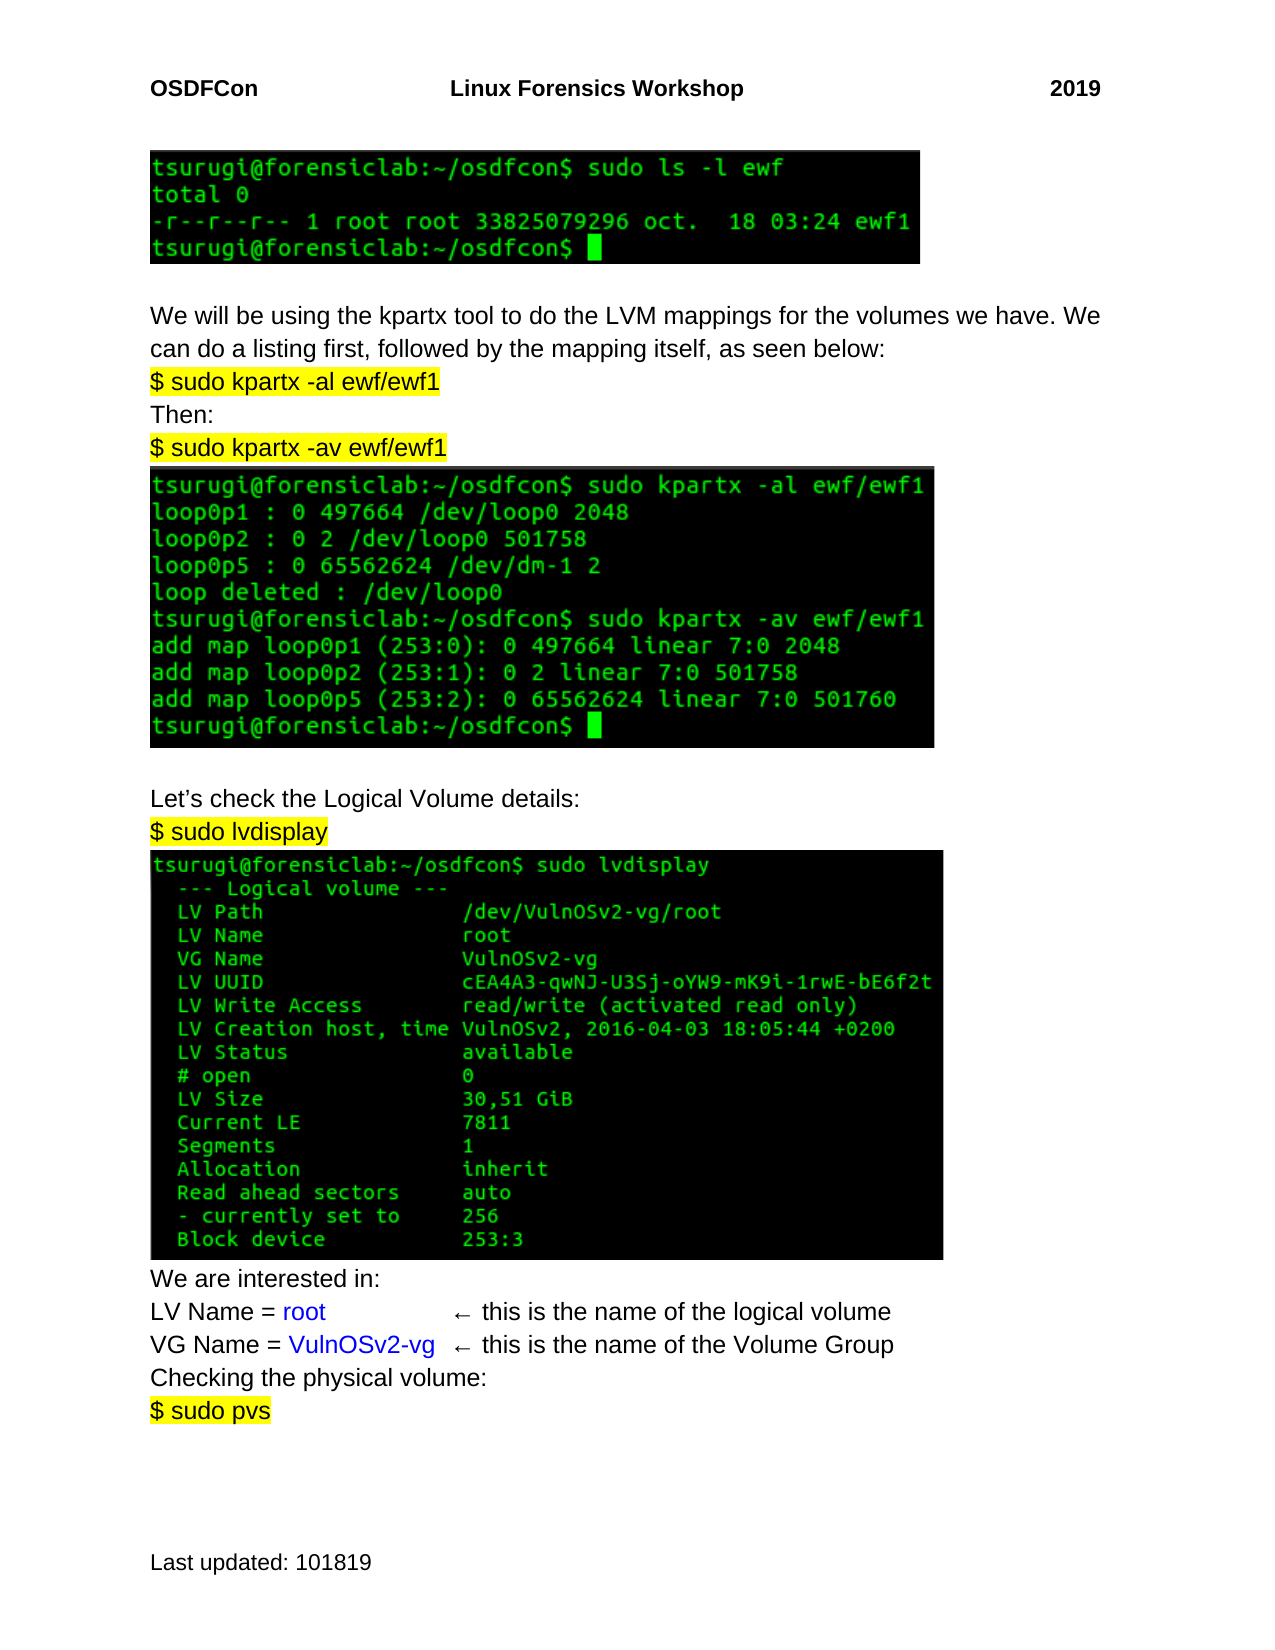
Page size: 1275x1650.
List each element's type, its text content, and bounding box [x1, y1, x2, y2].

text We will be using the kpartx tool to do the LVM mappings for the volumes we have. We can do a listing first, followed by the mapping itself, as seen below: [150, 301, 1125, 363]
text $ sudo kpartx -av ewf/ewf1 [150, 433, 1125, 462]
text $ sudo lvdisplay [150, 817, 1125, 846]
picture [150, 466, 935, 748]
picture [150, 150, 921, 264]
text Checking the physical volume: [150, 1363, 1125, 1392]
text VG Name = VulnOSv2-vg ← this is the name of the Volume Group [150, 1330, 1125, 1358]
text We are interested in: [150, 1264, 1125, 1292]
picture [150, 850, 944, 1260]
text $ sudo pvs [150, 1396, 1125, 1424]
text Let’s check the Logical Volume details: [150, 784, 1125, 813]
text $ sudo kpartx -al ewf/ewf1 [150, 367, 1125, 396]
text LV Name = root ← this is the name of the logical volume [150, 1297, 1125, 1326]
text Then: [150, 400, 1125, 429]
